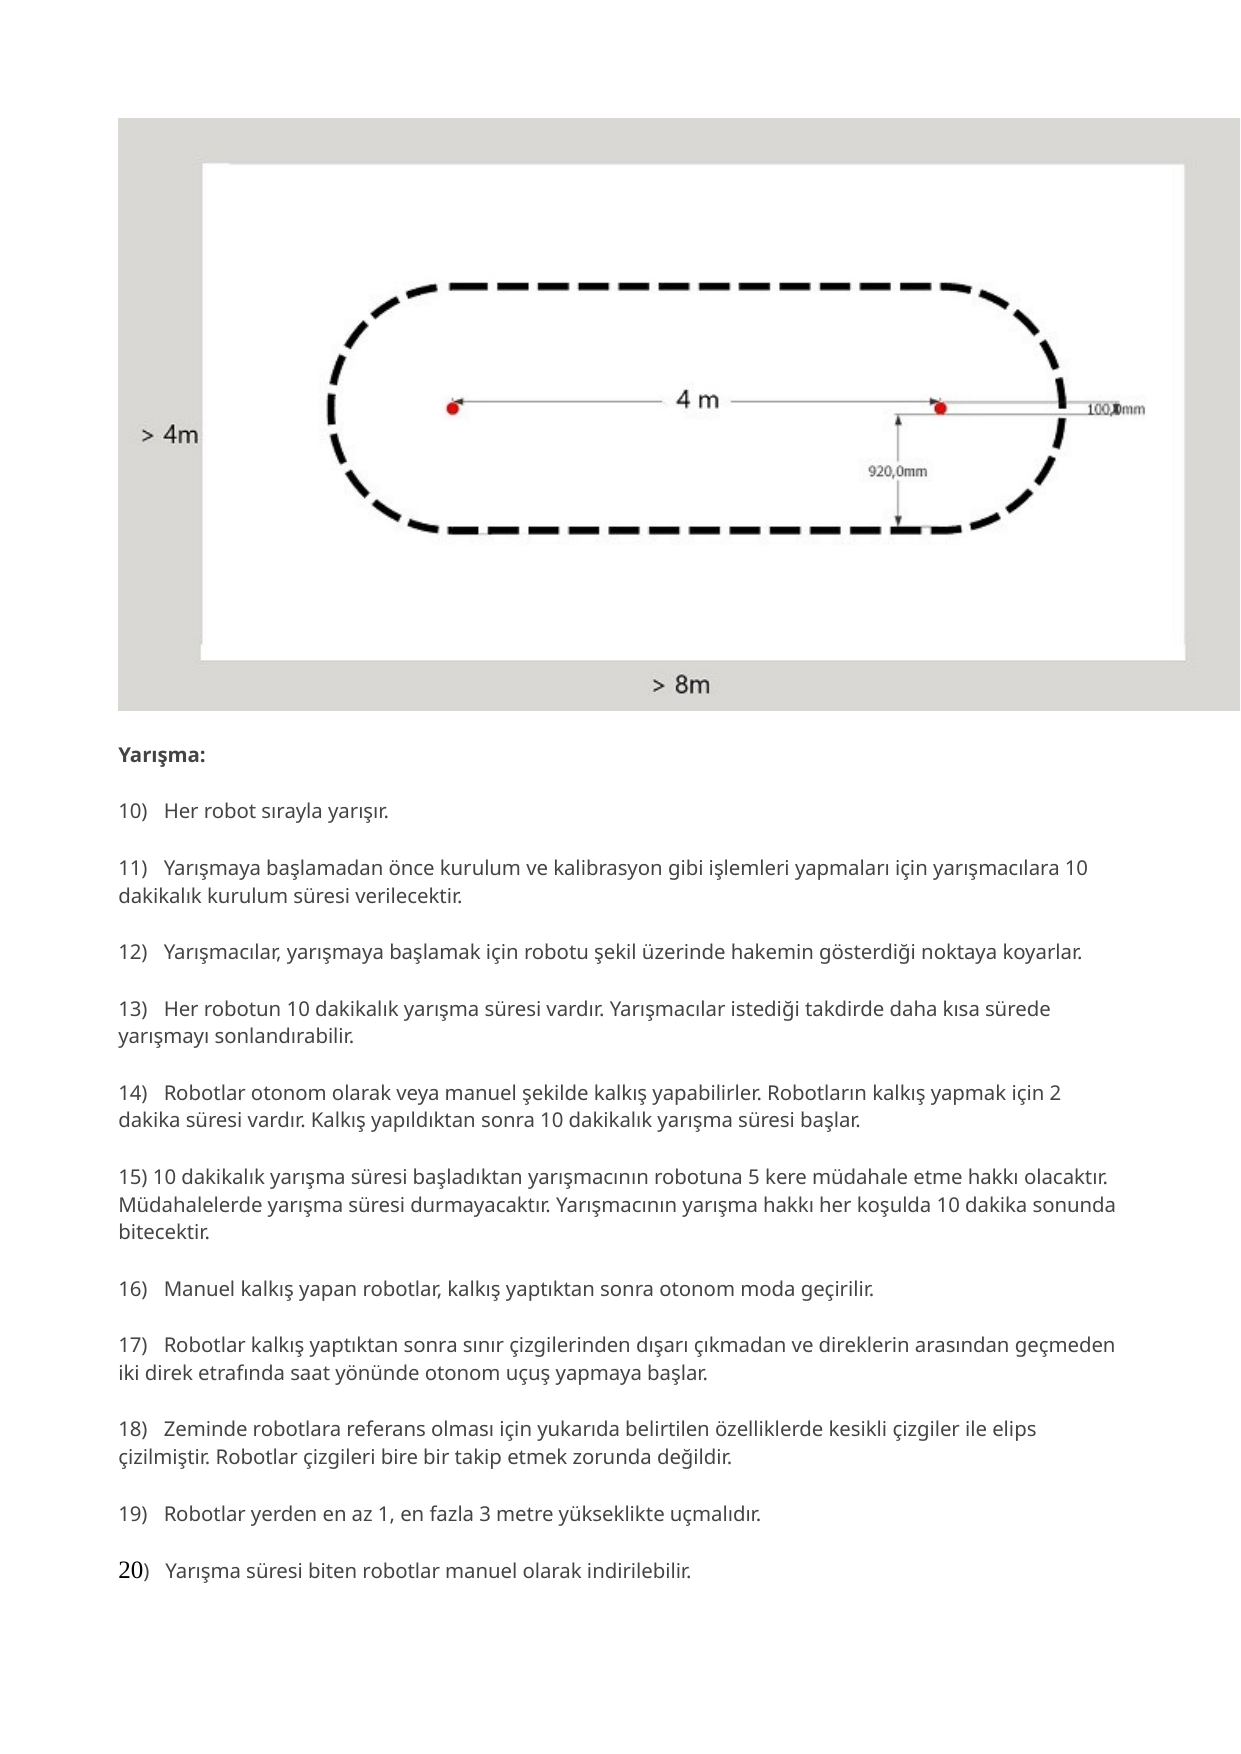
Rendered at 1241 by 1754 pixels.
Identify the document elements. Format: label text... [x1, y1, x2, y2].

text Yarışma: 10) Her robot sırayla yarışır. 11) Yarışmaya başlamadan önce kurulum ve kalibrasyon gibi işlemleri yapmaları için yarışmacılara 10 dakikalık kurulum süresi verilecektir. 12) Yarışmacılar, yarışmaya başlamak için robotu şekil üzerinde hakemin gösterdiği noktaya koyarlar. 13) Her robotun 10 dakikalık yarışma süresi vardır. Yarışmacılar istediği takdirde daha kısa sürede yarışmayı sonlandırabilir. 14) Robotlar otonom olarak veya manuel şekilde kalkış yapabilirler. Robotların kalkış yapmak için 2 dakika süresi vardır. Kalkış yapıldıktan sonra 10 dakikalık yarışma süresi başlar. [118, 711, 1122, 1134]
text 15) 10 dakikalık yarışma süresi başladıktan yarışmacının robotuna 5 kere müdahale etme hakkı olacaktır. Müdahalelerde yarışma süresi durmayacaktır. Yarışmacının yarışma hakkı her koşulda 10 dakika sonunda bitecektir. 16) Manuel kalkış yapan robotlar, kalkış yaptıktan sonra otonom moda geçirilir. 17) Robotlar kalkış yaptıktan sonra sınır çizgilerinden dışarı çıkmadan ve direklerin arasından geçmeden iki direk etrafında saat yönünde otonom uçuş yapmaya başlar. 18) Zeminde robotlara referans olması için yukarıda belirtilen özelliklerde kesikli çizgiler ile elips çizilmiştir. Robotlar çizgileri bire bir takip etmek zorunda değildir. 19) Robotlar yerden en az 1, en fazla 3 metre yükseklikte uçmalıdır. 20) Yarışma süresi biten robotlar manuel olarak indirilebilir. [118, 1162, 1122, 1585]
picture [118, 118, 1241, 711]
